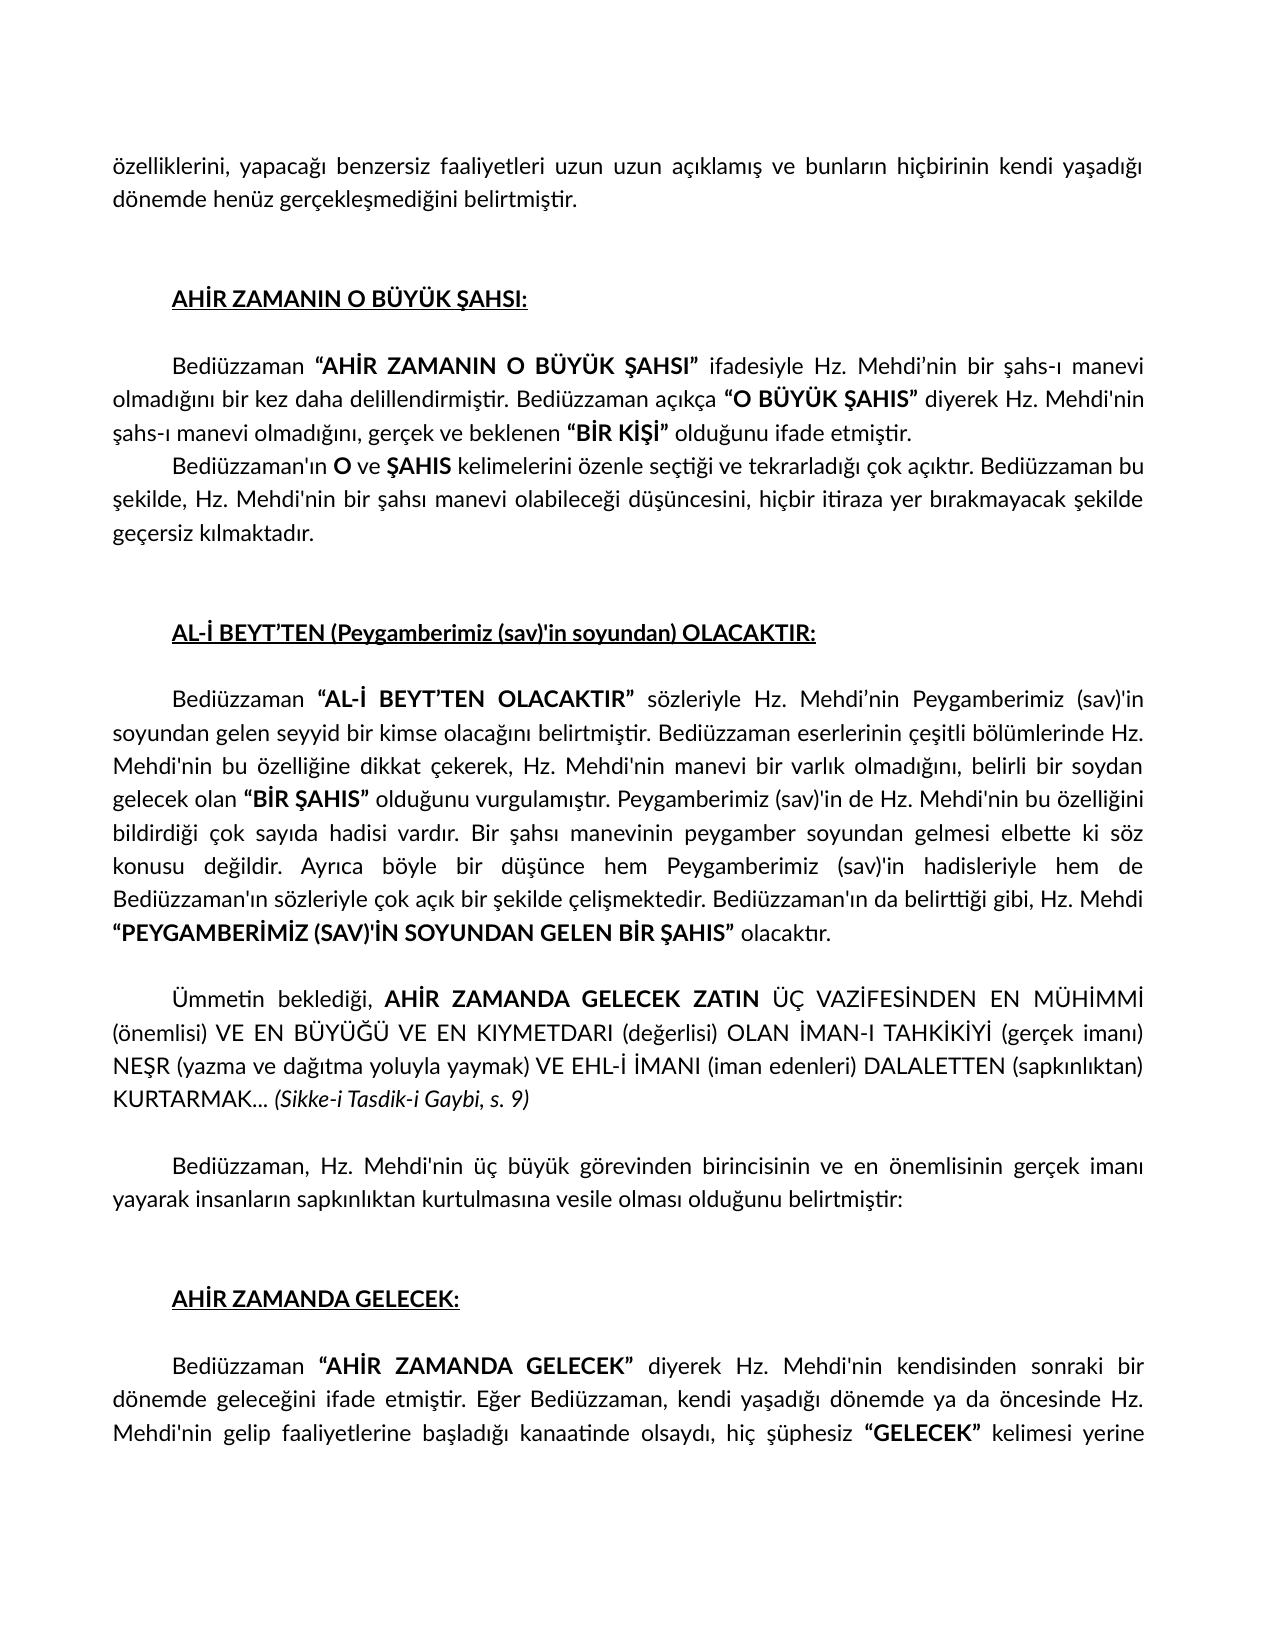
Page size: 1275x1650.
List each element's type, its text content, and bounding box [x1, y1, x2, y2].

text Bediüzzaman “AHİR ZAMANDA GELECEK” diyerek Hz. Mehdi'nin kendisinden sonraki bir dönemde geleceğini ifade etmiştir. Eğer Bediüzzaman, kendi yaşadığı dönemde ya da öncesinde Hz. Mehdi'nin gelip faaliyetlerine başladığı kanaatinde olsaydı, hiç şüphesiz “GELECEK” kelimesi yerine [112, 1348, 1145, 1448]
text Ümmetin beklediği, AHİR ZAMANDA GELECEK ZATIN ÜÇ VAZİFESİNDEN EN MÜHİMMİ (önemlisi) VE EN BÜYÜĞÜ VE EN KIYMETDARI (değerlisi) OLAN İMAN-I TAHKİKİYİ (gerçek imanı) NEŞR (yazma ve dağıtma yoluyla yaymak) VE EHL-İ İMANI (iman edenleri) DALALETTEN (sapkınlıktan) KURTARMAK... (Sikke-i Tasdik-i Gaybi, s. 9) [112, 981, 1145, 1114]
text AHİR ZAMANIN O BÜYÜK ŞAHSI: [112, 281, 1145, 314]
text Bediüzzaman'ın O ve ŞAHIS kelimelerini özenle seçtiği ve tekrarladığı çok açıktır. Bediüzzaman bu şekilde, Hz. Mehdi'nin bir şahsı manevi olabileceği düşüncesini, hiçbir itiraza yer bırakmayacak şekilde geçersiz kılmaktadır. [112, 448, 1145, 548]
text Bediüzzaman “AHİR ZAMANIN O BÜYÜK ŞAHSI” ifadesiyle Hz. Mehdi’nin bir şahs-ı manevi olmadığını bir kez daha delillendirmiştir. Bediüzzaman açıkça “O BÜYÜK ŞAHIS” diyerek Hz. Mehdi'nin şahs-ı manevi olmadığını, gerçek ve beklenen “BİR KİŞİ” olduğunu ifade etmiştir. [112, 348, 1145, 448]
text Bediüzzaman, Hz. Mehdi'nin üç büyük görevinden birincisinin ve en önemlisinin gerçek imanı yayarak insanların sapkınlıktan kurtulmasına vesile olması olduğunu belirtmiştir: [112, 1148, 1145, 1214]
text AL-İ BEYT’TEN (Peygamberimiz (sav)'in soyundan) OLACAKTIR: [112, 614, 1145, 648]
text özelliklerini, yapacağı benzersiz faaliyetleri uzun uzun açıklamış ve bunların hiçbirinin kendi yaşadığı dönemde henüz gerçekleşmediğini belirtmiştir. [112, 148, 1145, 214]
text Bediüzzaman “AL-İ BEYT’TEN OLACAKTIR” sözleriyle Hz. Mehdi’nin Peygamberimiz (sav)'in soyundan gelen seyyid bir kimse olacağını belirtmiştir. Bediüzzaman eserlerinin çeşitli bölümlerinde Hz. Mehdi'nin bu özelliğine dikkat çekerek, Hz. Mehdi'nin manevi bir varlık olmadığını, belirli bir soydan gelecek olan “BİR ŞAHIS” olduğunu vurgulamıştır. Peygamberimiz (sav)'in de Hz. Mehdi'nin bu özelliğini bildirdiği çok sayıda hadisi vardır. Bir şahsı manevinin peygamber soyundan gelmesi elbette ki söz konusu değildir. Ayrıca böyle bir düşünce hem Peygamberimiz (sav)'in hadisleriyle hem de Bediüzzaman'ın sözleriyle çok açık bir şekilde çelişmektedir. Bediüzzaman'ın da belirttiği gibi, Hz. Mehdi “PEYGAMBERİMİZ (SAV)'İN SOYUNDAN GELEN BİR ŞAHIS” olacaktır. [112, 681, 1145, 948]
text AHİR ZAMANDA GELECEK: [112, 1281, 1145, 1314]
